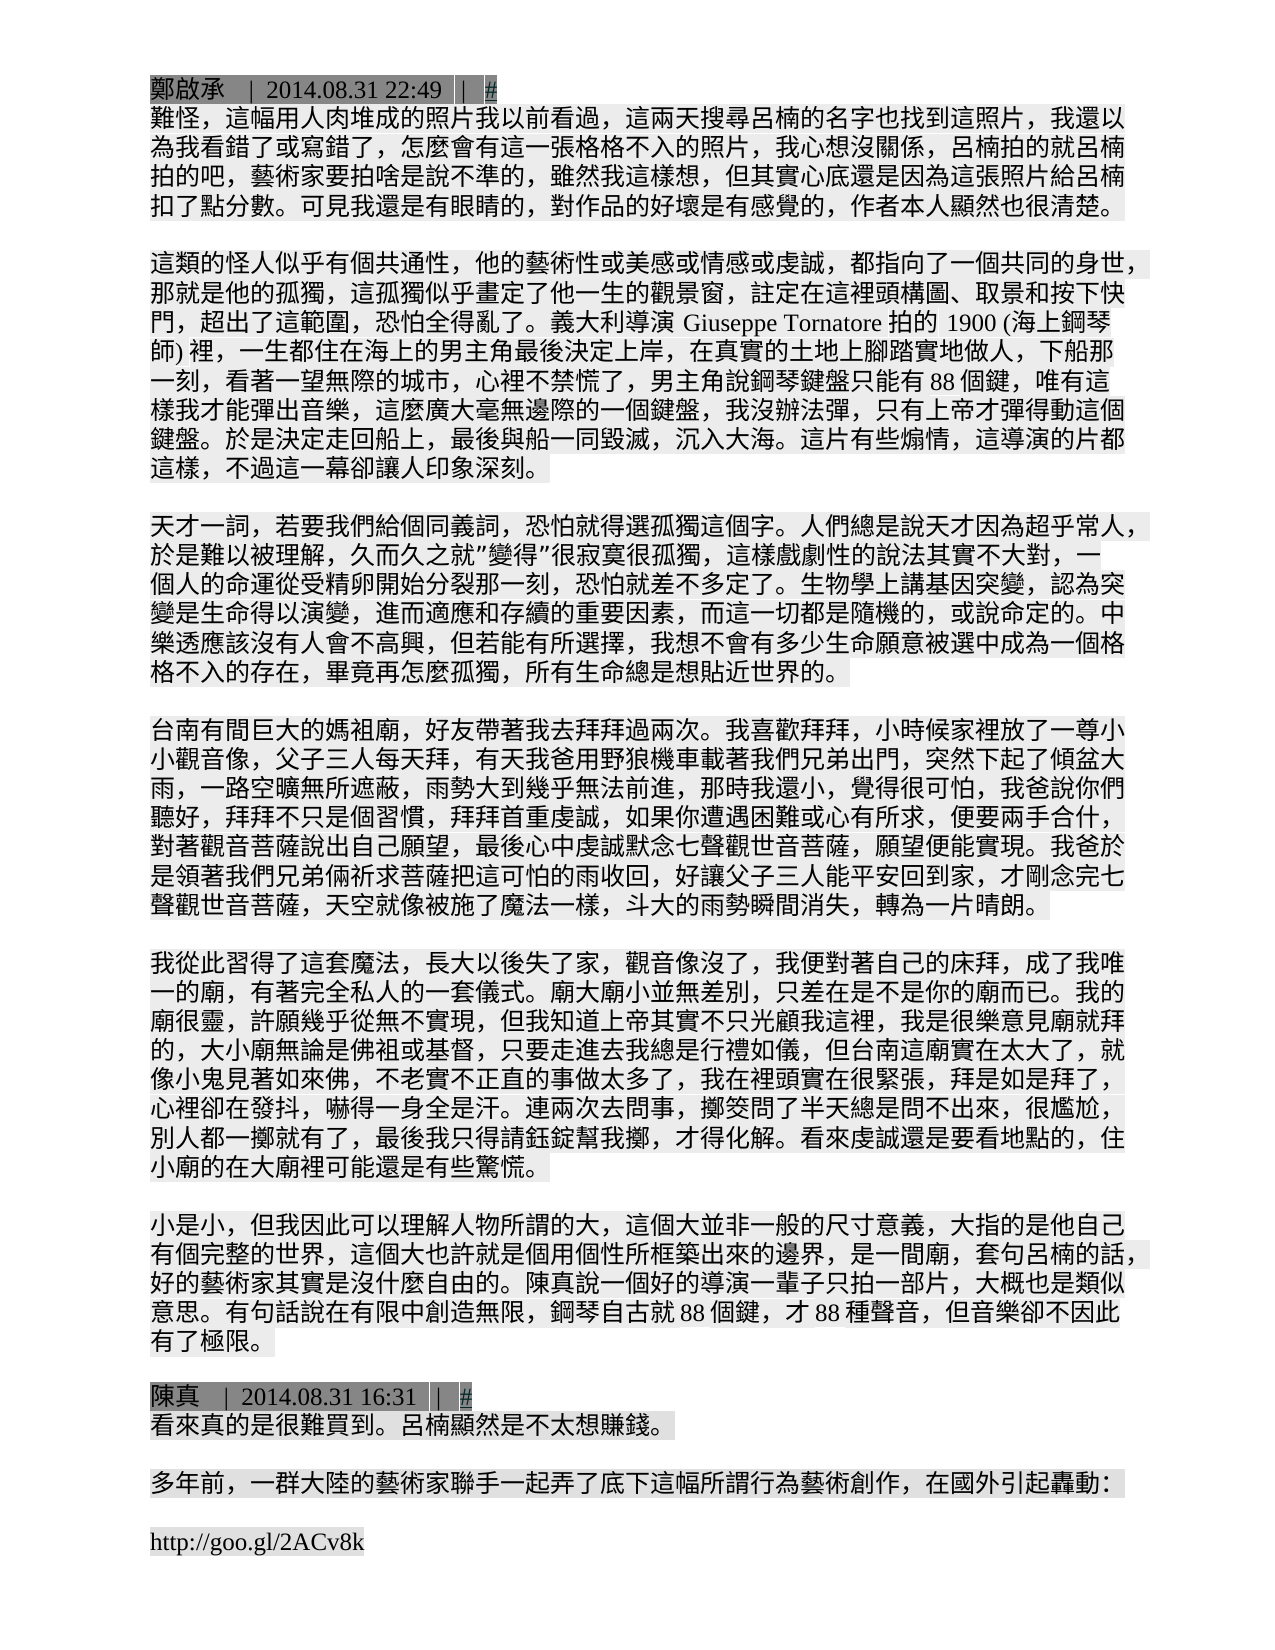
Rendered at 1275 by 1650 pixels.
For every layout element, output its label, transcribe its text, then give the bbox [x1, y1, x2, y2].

text 鄭啟承 | 2014.08.31 22:49 | # [150, 75, 1125, 104]
text 陳真 | 2014.08.31 16:31 | # [150, 1382, 1125, 1411]
text 難怪，這幅用人肉堆成的照片我以前看過，這兩天搜尋呂楠的名字也找到這照片，我還以為我看錯了或寫錯了，怎麼會有這一張格格不入的照片，我心想沒關係，呂楠拍的就呂楠拍的吧，藝術家要拍啥是說不準的，雖然我這樣想，但其實心底還是因為這張照片給呂楠扣了點分數。可見我還是有眼睛的，對作品的好壞是有感覺的，作者本人顯然也很清楚。 這類的怪人似乎有個共通性，他的藝術性或美感或情感或虔誠，都指向了一個共同的身世，那就是他的孤獨，這孤獨似乎畫定了他一生的觀景窗，註定在這裡頭構圖、取景和按下快門，超出了這範圍，恐怕全得亂了。義大利導演 Giuseppe Tornatore 拍的 1900 (海上鋼琴師) 裡，一生都住在海上的男主角最後決定上岸，在真實的土地上腳踏實地做人，下船那一刻，看著一望無際的城市，心裡不禁慌了，男主角說鋼琴鍵盤只能有88個鍵，唯有這樣我才能彈出音樂，這麼廣大毫無邊際的一個鍵盤，我沒辦法彈，只有上帝才彈得動這個鍵盤。於是決定走回船上，最後與船一同毀滅，沉入大海。這片有些煽情，這導演的片都這樣，不過這一幕卻讓人印象深刻。 天才一詞，若要我們給個同義詞，恐怕就得選孤獨這個字。人們總是說天才因為超乎常人，於是難以被理解，久而久之就”變得”很寂寞很孤獨，這樣戲劇性的說法其實不大對，一個人的命運從受精卵開始分裂那一刻，恐怕就差不多定了。生物學上講基因突變，認為突變是生命得以演變，進而適應和存續的重要因素，而這一切都是隨機的，或說命定的。中樂透應該沒有人會不高興，但若能有所選擇，我想不會有多少生命願意被選中成為一個格格不入的存在，畢竟再怎麼孤獨，所有生命總是想貼近世界的。 台南有間巨大的媽袓廟，好友帶著我去拜拜過兩次。我喜歡拜拜，小時候家裡放了一尊小小觀音像，父子三人每天拜，有天我爸用野狼機車載著我們兄弟出門，突然下起了傾盆大雨，一路空曠無所遮蔽，雨勢大到幾乎無法前進，那時我還小，覺得很可怕，我爸說你們聽好，拜拜不只是個習慣，拜拜首重虔誠，如果你遭遇困難或心有所求，便要兩手合什，對著觀音菩薩說出自己願望，最後心中虔誠默念七聲觀世音菩薩，願望便能實現。我爸於是領著我們兄弟倆祈求菩薩把這可怕的雨收回，好讓父子三人能平安回到家，才剛念完七聲觀世音菩薩，天空就像被施了魔法一樣，斗大的雨勢瞬間消失，轉為一片晴朗。 我從此習得了這套魔法，長大以後失了家，觀音像沒了，我便對著自己的床拜，成了我唯一的廟，有著完全私人的一套儀式。廟大廟小並無差別，只差在是不是你的廟而已。我的廟很靈，許願幾乎從無不實現，但我知道上帝其實不只光顧我這裡，我是很樂意見廟就拜的，大小廟無論是佛袓或基督，只要走進去我總是行禮如儀，但台南這廟實在太大了，就像小鬼見著如來佛，不老實不正直的事做太多了，我在裡頭實在很緊張，拜是如是拜了，心裡卻在發抖，嚇得一身全是汗。連兩次去問事，擲筊問了半天總是問不出來，很尷尬，別人都一擲就有了，最後我只得請鈺錠幫我擲，才得化解。看來虔誠還是要看地點的，住小廟的在大廟裡可能還是有些驚慌。 小是小，但我因此可以理解人物所謂的大，這個大並非一般的尺寸意義，大指的是他自己有個完整的世界，這個大也許就是個用個性所框築出來的邊界，是一間廟，套句呂楠的話，好的藝術家其實是沒什麼自由的。陳真說一個好的導演一輩子只拍一部片，大概也是類似意思。有句話說在有限中創造無限，鋼琴自古就88個鍵，才88種聲音，但音樂卻不因此有了極限。 [150, 104, 1125, 1357]
text 看來真的是很難買到。呂楠顯然是不太想賺錢。 多年前，一群大陸的藝術家聯手一起弄了底下這幅所謂行為藝術創作，在國外引起轟動： http://goo.gl/2ACv8k 轟動之後，引來巨大名利商機，於是大家搶。作者之一呂楠做了出人意表的舉動如下： http://zhidao.baidu.com/question/751695567690656124.html 我對呂楠不清楚，鳳凰網上略有耳聞，頗有個性。學姐剛找到他的本人照片給我看，長得很像電影裏的 "小武"，很酷。 大陸很大，就像森林一樣，林子大了便什麼鳥都有。滾滾紅塵中，人的個性或個別性反倒比較容易保留。 小池塘就不行了，只養一種魚，遇到鎂光燈便花枝招展，依據幾項無聊定量指標與積分點數較長論短，勝者意氣風發，不可一世；敗者卑躬屈膝，匍匐前進。勝者敗者，一樣猥瑣。很少看到英雌好漢。英雌好漢若無出國比賽或取得某種社會地位，大家便會自動把你看成一條蟲，侮之辱之嘲之貶之，大可隨意為之。 有人說我美化祖國，其實我沒有，我只是說它林子大，什麼鳥都有。林子大了，怪鳥再怪，總也能找到屬於自己的一片天。我說的不是絕對值，而是相對於小池塘或甚至像台灣這種水族箱，價值單一而封閉，全然不知世界多大。 最近常想，一件事或一個作品的成就因素何在，也許是取決於：個性(或說天賦)，強烈熱情，比誰都努力；最後最重要的是要看老天爺點不點頭，看你的命運或後天造化。 霍金要是在二十幾歲時一如醫生所預言兩年內就死了，如今誰也不知道霍金。維根斯坦在戰爭中誓言絕不殺敵，還好沒有被敵所殺而只成為俘虜瘦了一圈而已。要是當時死了，如今維根斯坦怕也只是存在於極少數親友同學的模糊記憶中的一個怪人而已。誰在命運洪流中滅頂，誰倖存，只能問蒼天。 底下是有關呂楠的一些文字，值得一讀。侯孝賢是對的，"人先要大，作品才會大。" 我看呂楠這個人，確實很 "大"。他說自己並不神祕也不沉默，比賣菜的還好說話。 底下第一個連結是香港的蘋果日報對呂楠的報導，非常值得一讀。怪人的怪，我看彼此之間似乎都還是有著一種同類的相似性。 http://hk.apple.nextmedia.com/supplement/culture/art/20131019/18469696 http://blog.ifeng.com/article/3077349.html 陳真 [150, 1411, 1125, 1556]
